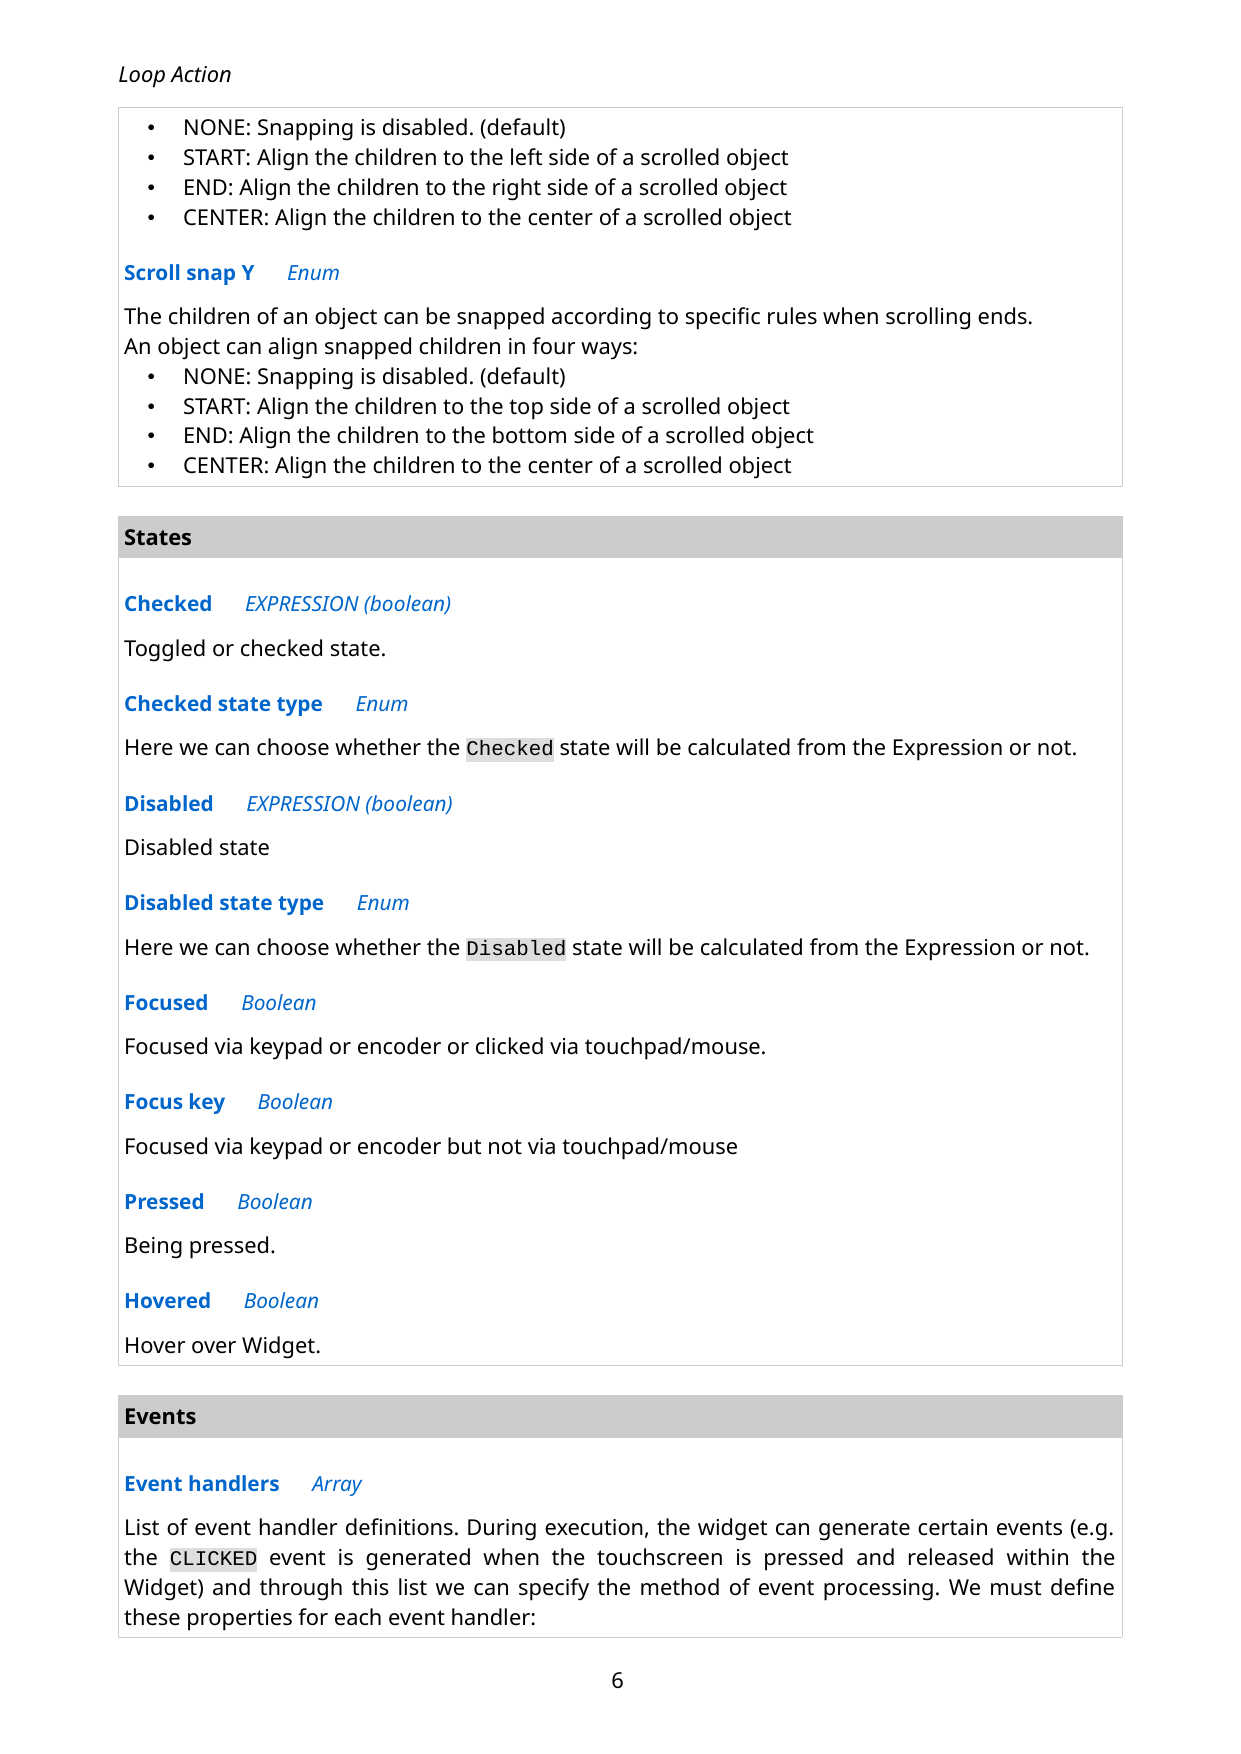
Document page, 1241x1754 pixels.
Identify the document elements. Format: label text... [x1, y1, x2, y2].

table_cell Hidden EXPRESSION (boolean) Make the object hidden. Hidden flag type Enum Here we can choose whether the Hidden flag state will be calculated from the Expression or not. Clickable EXPRESSION (boolean) Make the object clickable by input devices. Clickable flag type Enum Here we can choose whether the Clickable flag state will be calculated from the Expression or not. Click focusable Boolean Add focused state to the object when clicked. Checkable Boolean Toggle checked state when the object is clicked. Scrollable Boolean Make the object scrollable. Scroll elastic Boolean Allow scrolling inside but with slower speed. Scroll momentum Boolean Make the object scroll further when "thrown". Scroll one Boolean Allow scrolling only one snappable children. Scroll chain hor Boolean Allow propagating the horizontal scroll to a parent. Scroll chain ver Boolean Allow propagating the vertical scroll to a parent. Scroll on focus Boolean Automatically scroll object to make it visible when focused. Scroll with arrow Boolean Allow scrolling the focused object with arrow keys. Snappable Boolean If scroll snap is enabled on the parent it can snap to this object. Press lock Boolean Keep the object pressed even if the press slid from the object. Event bubble Boolean Propagate the events to the parent too. Gesture bubble Boolean Propagate the gestures to the parent. Adv hittest Boolean Allow performing more accurate hit (click) test. E.g. accounting for rounded corners. Ignore layout Boolean Make the object positionable by the layouts. Floating Boolean Do not scroll the object when the parent scrolls and ignore layout. Overflow visible Boolean Do not clip the children's content to the parent's boundary. Scrollbar mode Enum Scrollbars are displayed according to a configured mode. The following mode(s) exist: OFF: Never show the scrollbars ON: Always show the scrollbars ACTIVE: Show scroll bars while an object is being scrolled AUTO: Show scroll bars when the content is large enough to be scrolled Scroll direction Enum Controls the direction in which scrolling happens. The following mode(s) exist: NONE: no scroll TOP: only scroll up LEFT: only scroll left BOTTOM: only scroll down RIGHT: only scroll right HOR: only scroll horizontally VER: only scroll vertically ALL: scroll any directions Scroll snap X Enum The children of an object can be snapped according to specific rules when scrolling ends. An object can align snapped children in four ways: NONE: Snapping is disabled. (default) START: Align the children to the left side of a scrolled object END: Align the children to the right side of a scrolled object CENTER: Align the children to the center of a scrolled object Scroll snap Y Enum The children of an object can be snapped according to specific rules when scrolling ends. An object can align snapped children in four ways: NONE: Snapping is disabled. (default) START: Align the children to the top side of a scrolled object END: Align the children to the bottom side of a scrolled object CENTER: Align the children to the center of a scrolled object [119, 108, 1122, 486]
table_cell Checked EXPRESSION (boolean) Toggled or checked state. Checked state type Enum Here we can choose whether the Checked state will be calculated from the Expression or not. Disabled EXPRESSION (boolean) Disabled state Disabled state type Enum Here we can choose whether the Disabled state will be calculated from the Expression or not. Focused Boolean Focused via keypad or encoder or clicked via touchpad/mouse. Focus key Boolean Focused via keypad or encoder but not via touchpad/mouse Pressed Boolean Being pressed. Hovered Boolean Hover over Widget. [119, 558, 1122, 1365]
table_cell Event handlers Array List of event handler definitions. During execution, the widget can generate certain events (e.g. the CLICKED event is generated when the touchscreen is pressed and released within the Widget) and through this list we can specify the method of event processing. We must define these properties for each event handler: Event – Event that is processed, e.g. CLICKED. Handler type – There are two options: Flow or Action. If Flow is selected, a flow output will be added through which the event is processed, and if Action is selected, then it is necessary to specify which User action will be performed during event processing. Action - If the Handler type is set to Action, then here we need to enter the name of the User action that will be performed during the processing of the selected event. [119, 1438, 1122, 1637]
table_header Events [119, 1396, 1122, 1437]
table_header States [119, 517, 1122, 557]
